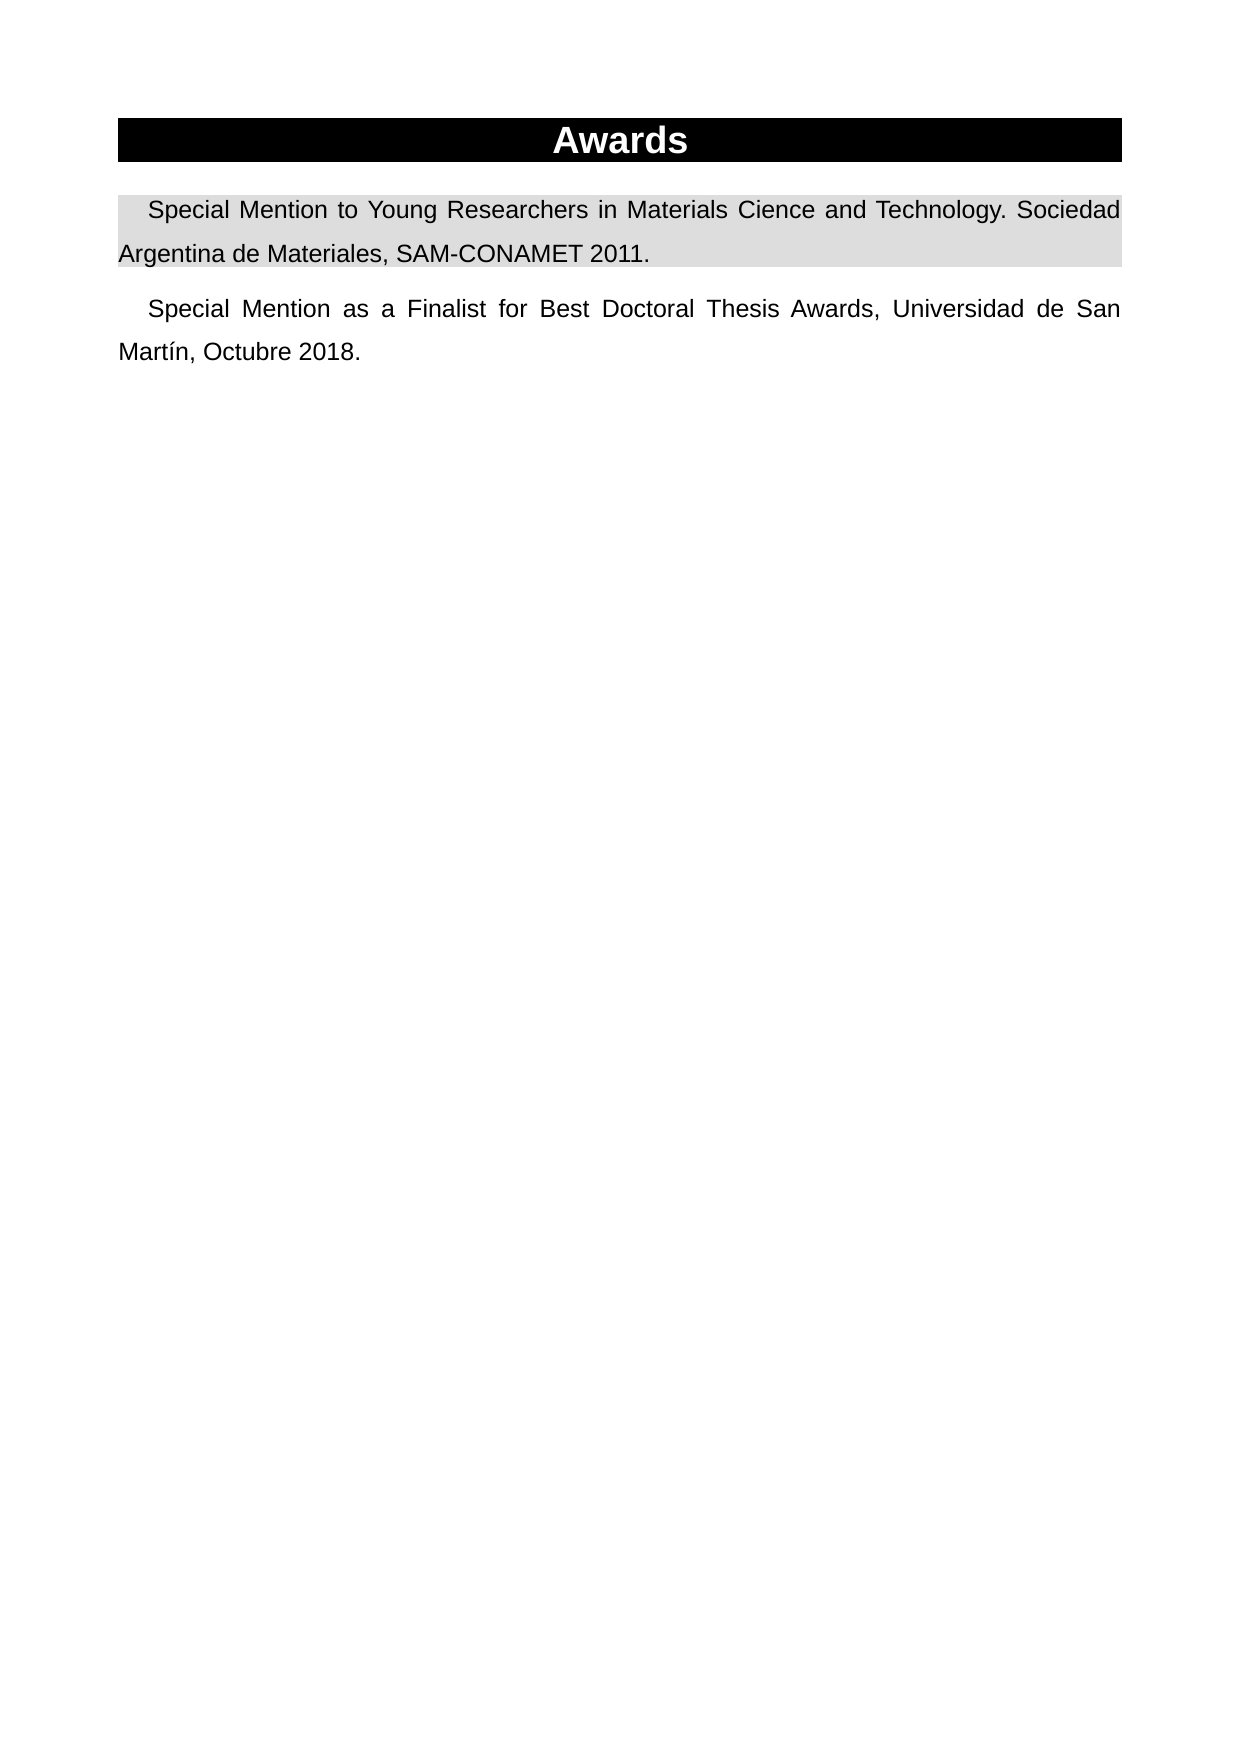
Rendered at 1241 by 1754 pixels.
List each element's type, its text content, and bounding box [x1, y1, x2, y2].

text Special Mention to Young Researchers in Materials Cience and Technology. Sociedad Argentina de Materiales, SAM-CONAMET 2011. [118, 195, 1122, 267]
subtitle Awards [118, 118, 1122, 162]
text Special Mention as a Finalist for Best Doctoral Thesis Awards, Universidad de San Martín, Octubre 2018. [118, 293, 1122, 365]
